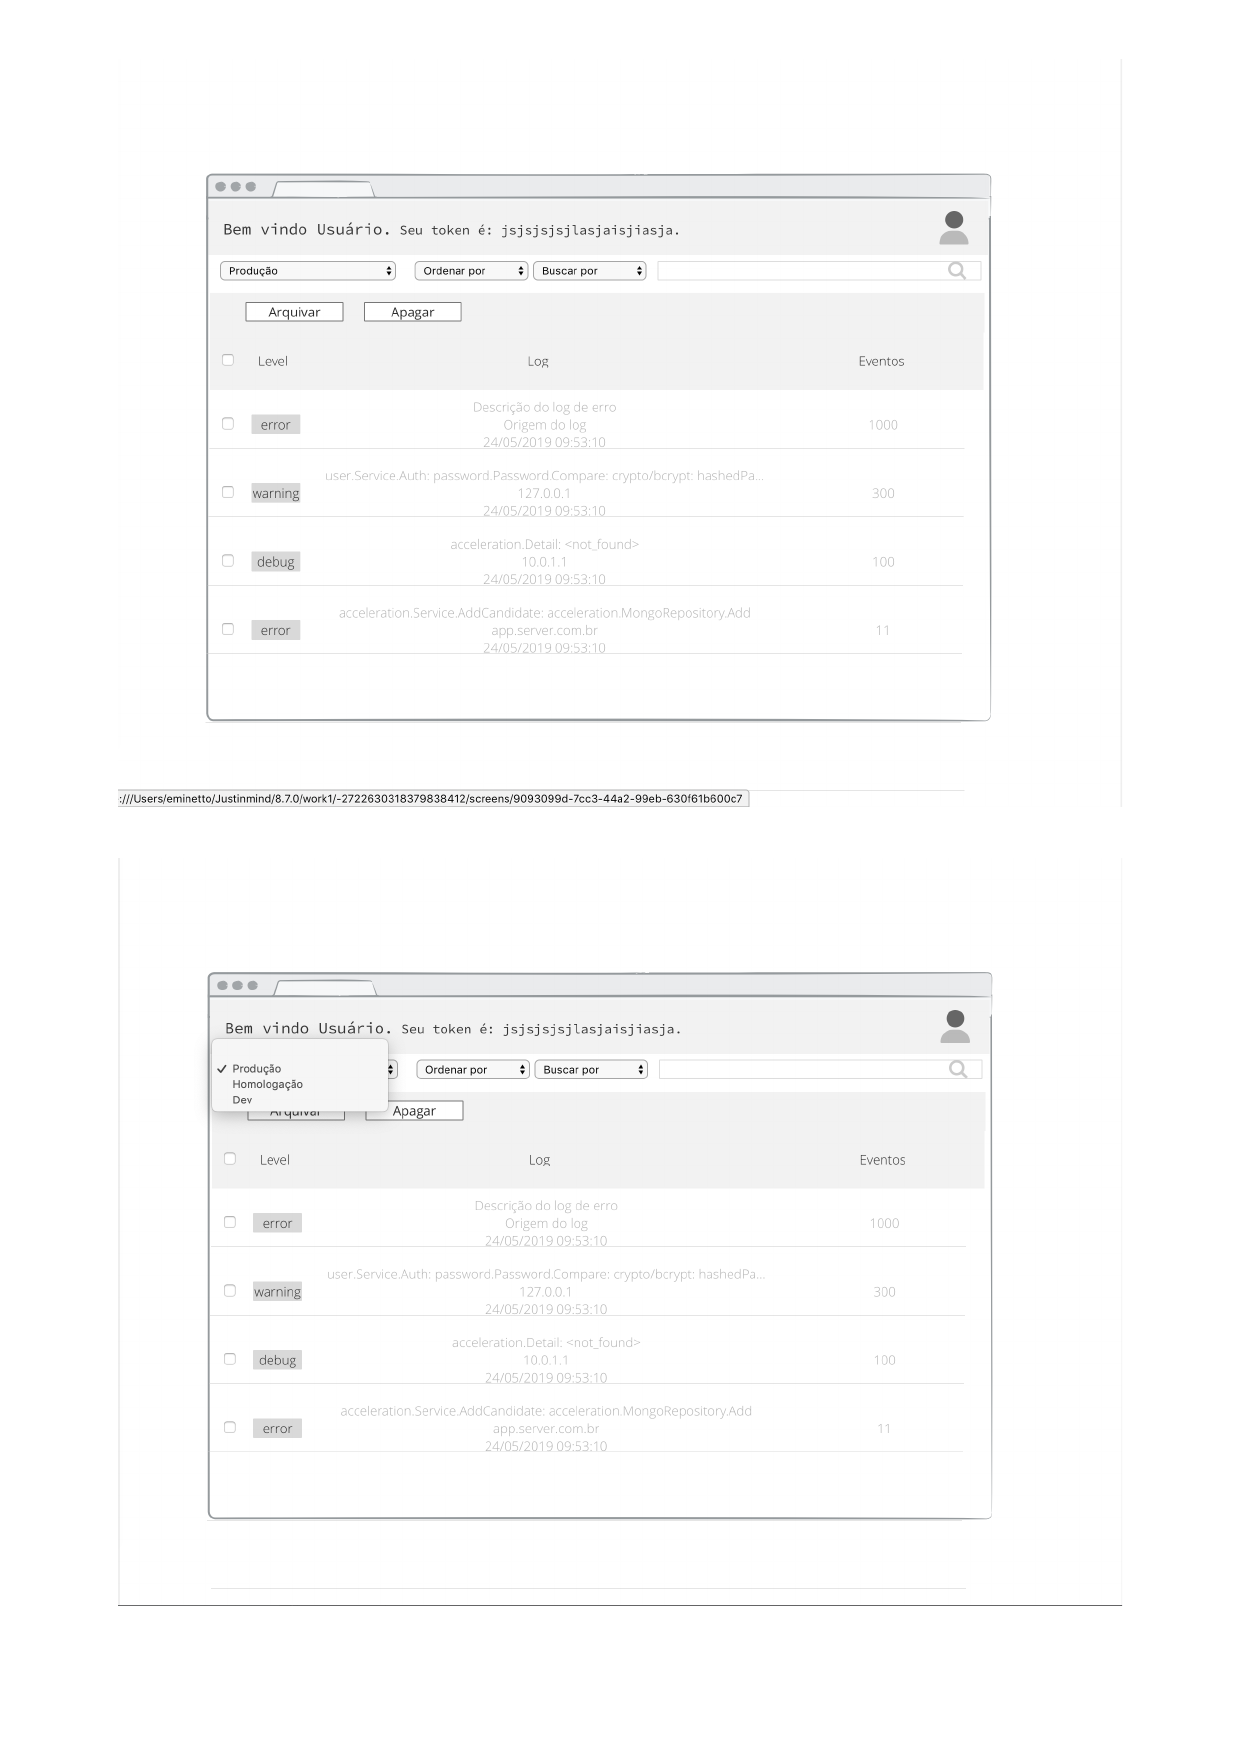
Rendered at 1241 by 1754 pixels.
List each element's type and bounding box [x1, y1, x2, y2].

picture [118, 59, 1123, 807]
picture [118, 858, 1123, 1606]
